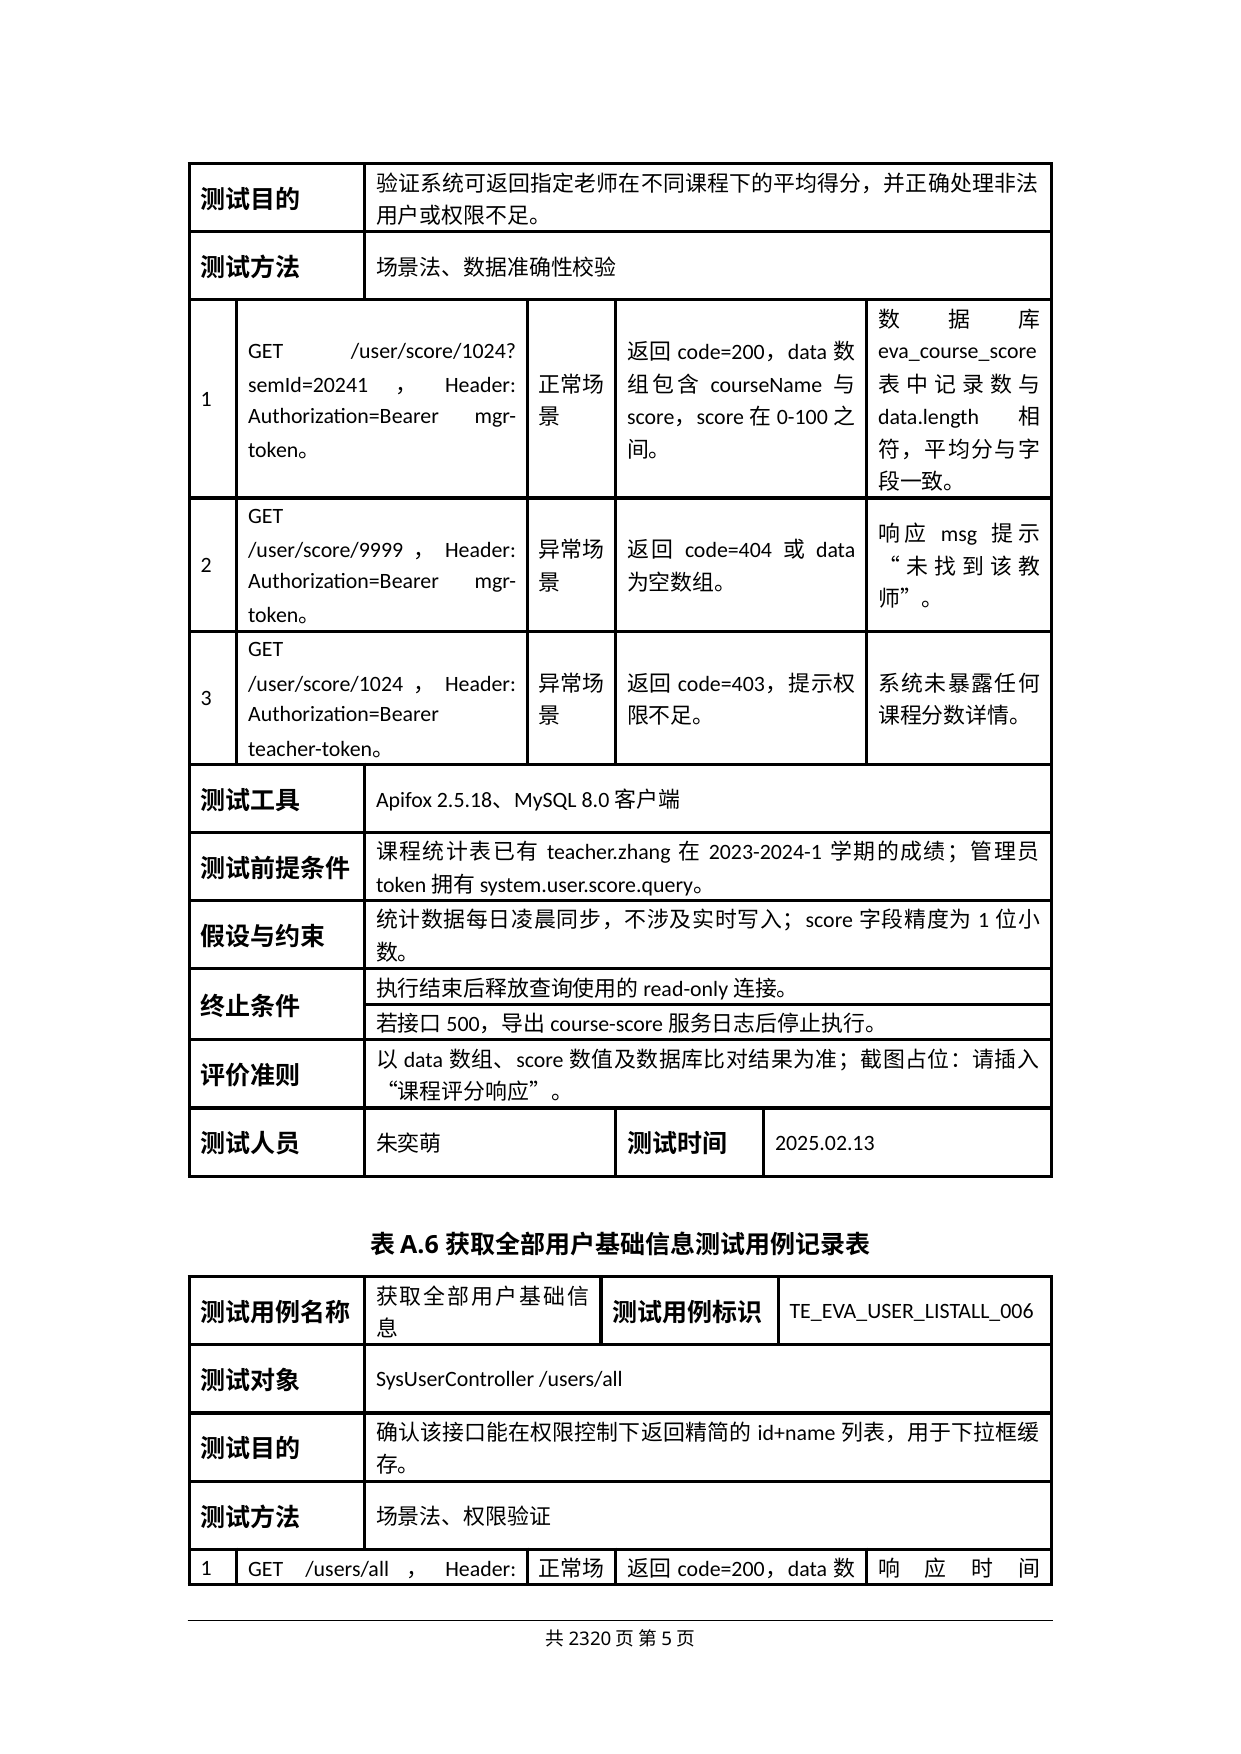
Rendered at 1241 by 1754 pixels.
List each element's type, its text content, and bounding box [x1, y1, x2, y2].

table_cell 1 [191, 1551, 235, 1583]
table_cell 1 [191, 301, 235, 496]
table_cell GET /user/score/1024，Header: Authorization=Bearer teacher-token。 [238, 633, 526, 763]
table_cell 确认该接口能在权限控制下返回精简的 id+name 列表，用于下拉框缓存。 [366, 1415, 1050, 1479]
table_cell 测试目的 [191, 1415, 363, 1479]
table_header 测试用例名称 [191, 1278, 363, 1343]
table_cell 以 data 数组、score 数值及数据库比对结果为准；截图占位：请插入“课程评分响应”。 [366, 1041, 1050, 1106]
table_cell 课程统计表已有 teacher.zhang 在 2023-2024-1 学期的成绩；管理员 token 拥有 system.user.score.query。 [366, 834, 1050, 899]
table_cell 测试方法 [191, 233, 363, 298]
table_cell 返回 code=200，data 数组包含 courseName 与 score，score 在 0-100 之间。 [617, 301, 865, 496]
table_cell 测试人员 [191, 1110, 363, 1174]
table_cell GET /user/score/1024?semId=20241，Header: Authorization=Bearer mgr-token。 [238, 301, 526, 496]
table_cell 2 [191, 500, 235, 629]
table_cell 异常场景 [529, 633, 614, 763]
table_cell 系统未暴露任何课程分数详情。 [868, 633, 1050, 763]
table_cell 数据库 eva_course_score 表中记录数与 data.length 相符，平均分与字段一致。 [868, 301, 1050, 496]
table_cell 3 [191, 633, 235, 763]
table_cell 测试时间 [617, 1110, 762, 1174]
table_cell 测试目的 [191, 165, 363, 230]
table_cell GET /users/all，Header: [238, 1551, 526, 1583]
table_cell 若接口 500，导出 course-score 服务日志后停止执行。 [366, 1006, 1050, 1038]
table_cell 评价准则 [191, 1041, 363, 1106]
table_cell 假设与约束 [191, 902, 363, 967]
table_cell 响应 msg 提示“未找到该教师”。 [868, 500, 1050, 629]
table_cell 朱奕萌 [366, 1110, 614, 1174]
table_cell 验证系统可返回指定老师在不同课程下的平均得分，并正确处理非法用户或权限不足。 [366, 165, 1050, 230]
table_cell GET /user/score/9999，Header: Authorization=Bearer mgr-token。 [238, 500, 526, 629]
table_cell SysUserController /users/all [366, 1346, 1050, 1411]
table_cell 返回 code=403，提示权限不足。 [617, 633, 865, 763]
table_cell 场景法、数据准确性校验 [366, 233, 1050, 298]
table_cell 测试前提条件 [191, 834, 363, 899]
table_cell 响应时间 [868, 1551, 1050, 1583]
table_cell 统计数据每日凌晨同步，不涉及实时写入；score 字段精度为 1 位小数。 [366, 902, 1050, 967]
table_cell 异常场景 [529, 500, 614, 629]
text 表A.6 获取全部用户基础信息测试用例记录表 [187, 1210, 1053, 1275]
table_cell 测试方法 [191, 1483, 363, 1548]
table_header TE_EVA_USER_LISTALL_006 [780, 1278, 1050, 1343]
table_cell 2025.02.13 [765, 1110, 1050, 1174]
table_cell 测试工具 [191, 766, 363, 831]
table_cell Apifox 2.5.18、MySQL 8.0 客户端 [366, 766, 1050, 831]
table_cell 返回 code=404 或 data 为空数组。 [617, 500, 865, 629]
table_cell 场景法、权限验证 [366, 1483, 1050, 1548]
table_header 测试用例标识 [603, 1278, 777, 1343]
table_cell 正常场景 [529, 301, 614, 496]
table_cell 执行结束后释放查询使用的 read-only 连接。 [366, 970, 1050, 1003]
table_cell 返回 code=200，data 数 [617, 1551, 865, 1583]
table_cell 测试对象 [191, 1346, 363, 1411]
table_header 获取全部用户基础信息 [366, 1278, 599, 1343]
table_cell 终止条件 [191, 970, 363, 1038]
table_cell 正常场 [529, 1551, 614, 1583]
